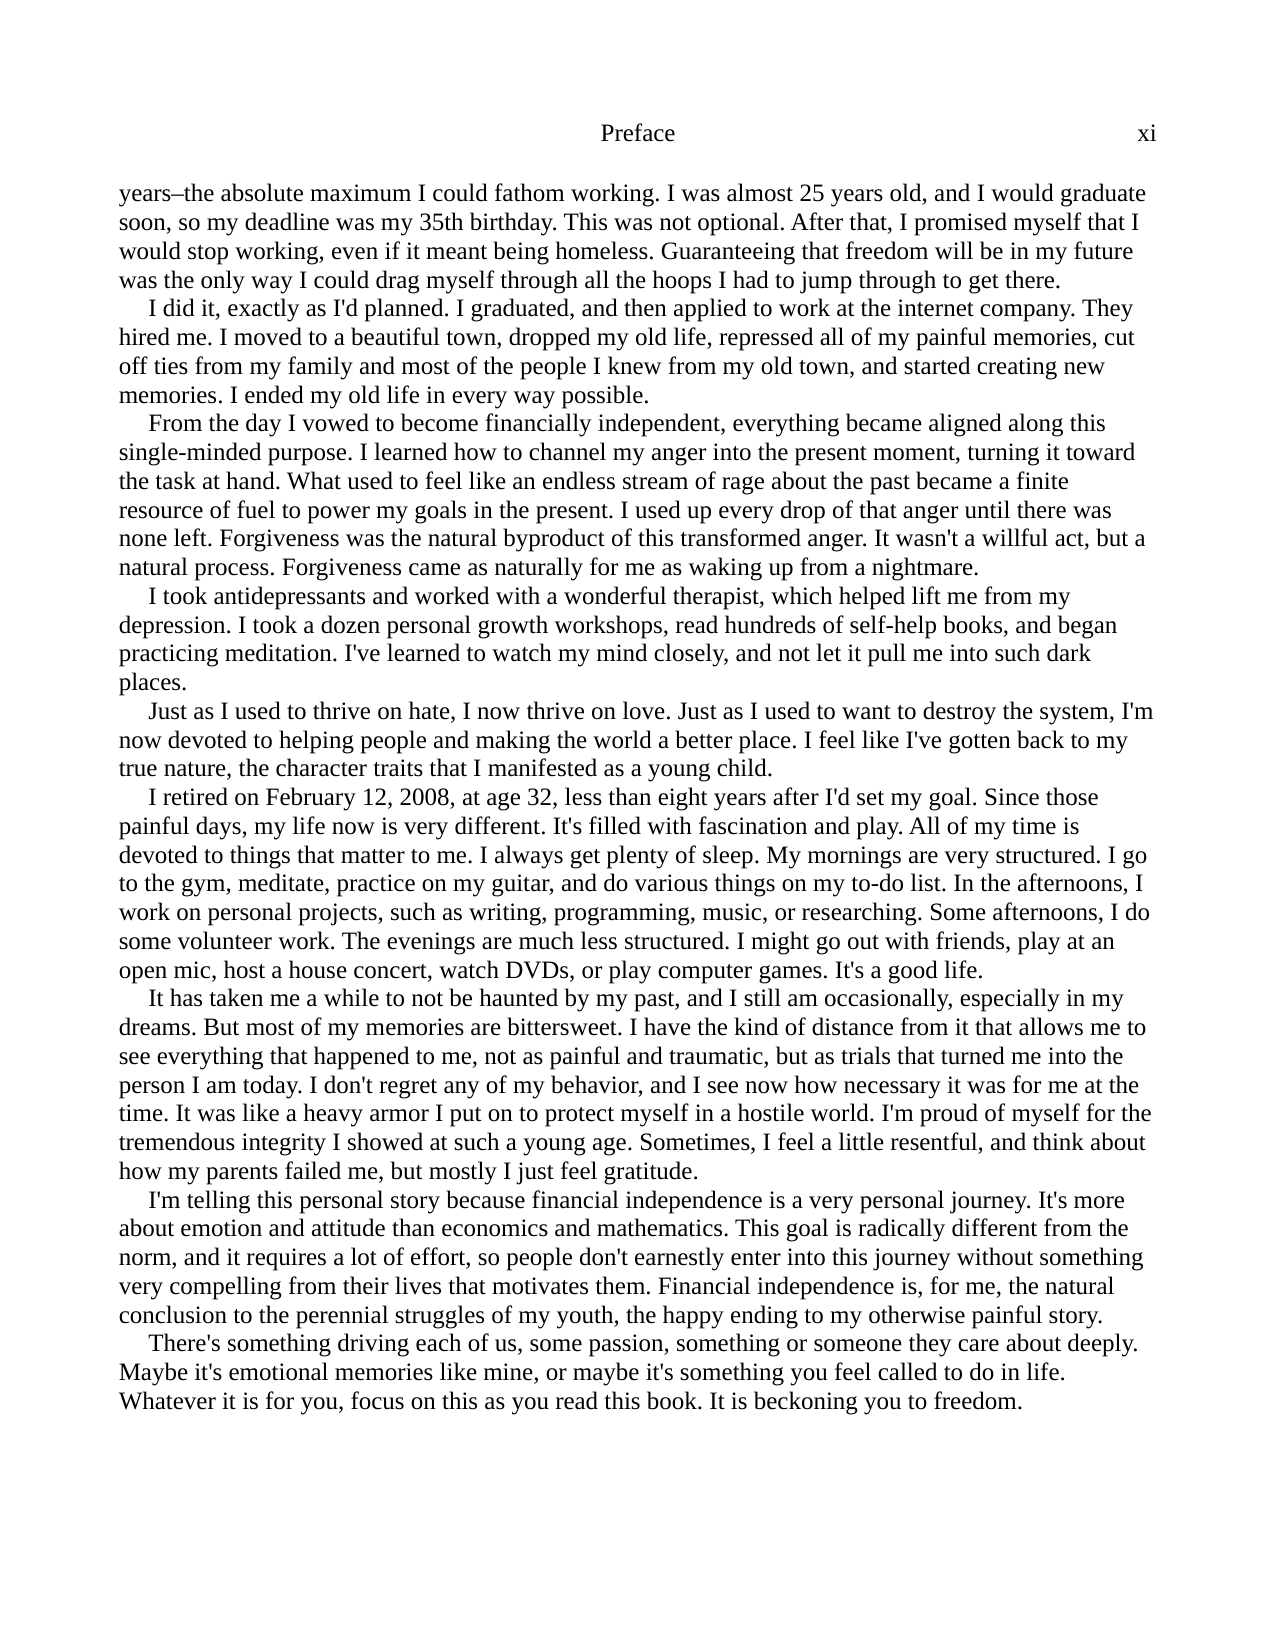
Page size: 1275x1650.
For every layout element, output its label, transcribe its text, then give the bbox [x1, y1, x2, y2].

text It has taken me a while to not be haunted by my past, and I still am occasionally, especially in my dreams. But most of my memories are bittersweet. I have the kind of distance from it that allows me to see everything that happened to me, not as painful and traumatic, but as trials that turned me into the person I am today. I don't regret any of my behavior, and I see now how necessary it was for me at the time. It was like a heavy armor I put on to protect myself in a hostile world. I'm proud of myself for the tremendous integrity I showed at such a young age. Sometimes, I feel a little resentful, and think about how my parents failed me, but mostly I just feel gratitude. [118, 983, 1156, 1185]
text Just as I used to thrive on hate, I now thrive on love. Just as I used to want to destroy the system, I'm now devoted to helping people and making the world a better place. I feel like I've gotten back to my true nature, the character traits that I manifested as a young child. [118, 696, 1156, 782]
text I took antidepressants and worked with a wonderful therapist, which helped lift me from my depression. I took a dozen personal growth workshops, read hundreds of self-help books, and began practicing meditation. I've learned to watch my mind closely, and not let it pull me into such dark places. [118, 581, 1156, 696]
text years–the absolute maximum I could fathom working. I was almost 25 years old, and I would graduate soon, so my deadline was my 35th birthday. This was not optional. After that, I promised myself that I would stop working, even if it meant being homeless. Guaranteeing that freedom will be in my future was the only way I could drag myself through all the hoops I had to jump through to get there. [118, 178, 1156, 293]
text I'm telling this personal story because financial independence is a very personal journey. It's more about emotion and attitude than economics and mathematics. This goal is radically different from the norm, and it requires a lot of effort, so people don't earnestly enter into this journey without something very compelling from their lives that motivates them. Financial independence is, for me, the natural conclusion to the perennial struggles of my youth, the happy ending to my otherwise painful story. [118, 1185, 1156, 1328]
text I retired on February 12, 2008, at age 32, less than eight years after I'd set my goal. Since those painful days, my life now is very different. It's filled with fascination and play. All of my time is devoted to things that matter to me. I always get plenty of sleep. My mornings are very structured. I go to the gym, meditate, practice on my guitar, and do various things on my to-do list. In the afternoons, I work on personal projects, such as writing, programming, music, or researching. Some afternoons, I do some volunteer work. The evenings are much less structured. I might go out with friends, play at an open mic, host a house concert, watch DVDs, or play computer games. It's a good life. [118, 782, 1156, 983]
text There's something driving each of us, some passion, something or someone they care about deeply. Maybe it's emotional memories like mine, or maybe it's something you feel called to do in life. Whatever it is for you, focus on this as you read this book. It is beckoning you to freedom. [118, 1328, 1156, 1415]
text I did it, exactly as I'd planned. I graduated, and then applied to work at the internet company. They hired me. I moved to a beautiful town, dropped my old life, repressed all of my painful memories, cut off ties from my family and most of the people I knew from my old town, and started creating new memories. I ended my old life in every way possible. [118, 293, 1156, 408]
text From the day I vowed to become financially independent, everything became aligned along this single-minded purpose. I learned how to channel my anger into the present moment, turning it toward the task at hand. What used to feel like an endless stream of rage about the past became a finite resource of fuel to power my goals in the present. I used up every drop of that anger until there was none left. Forgiveness was the natural byproduct of this transformed anger. It wasn't a willful act, but a natural process. Forgiveness came as naturally for me as waking up from a nightmare. [118, 408, 1156, 581]
